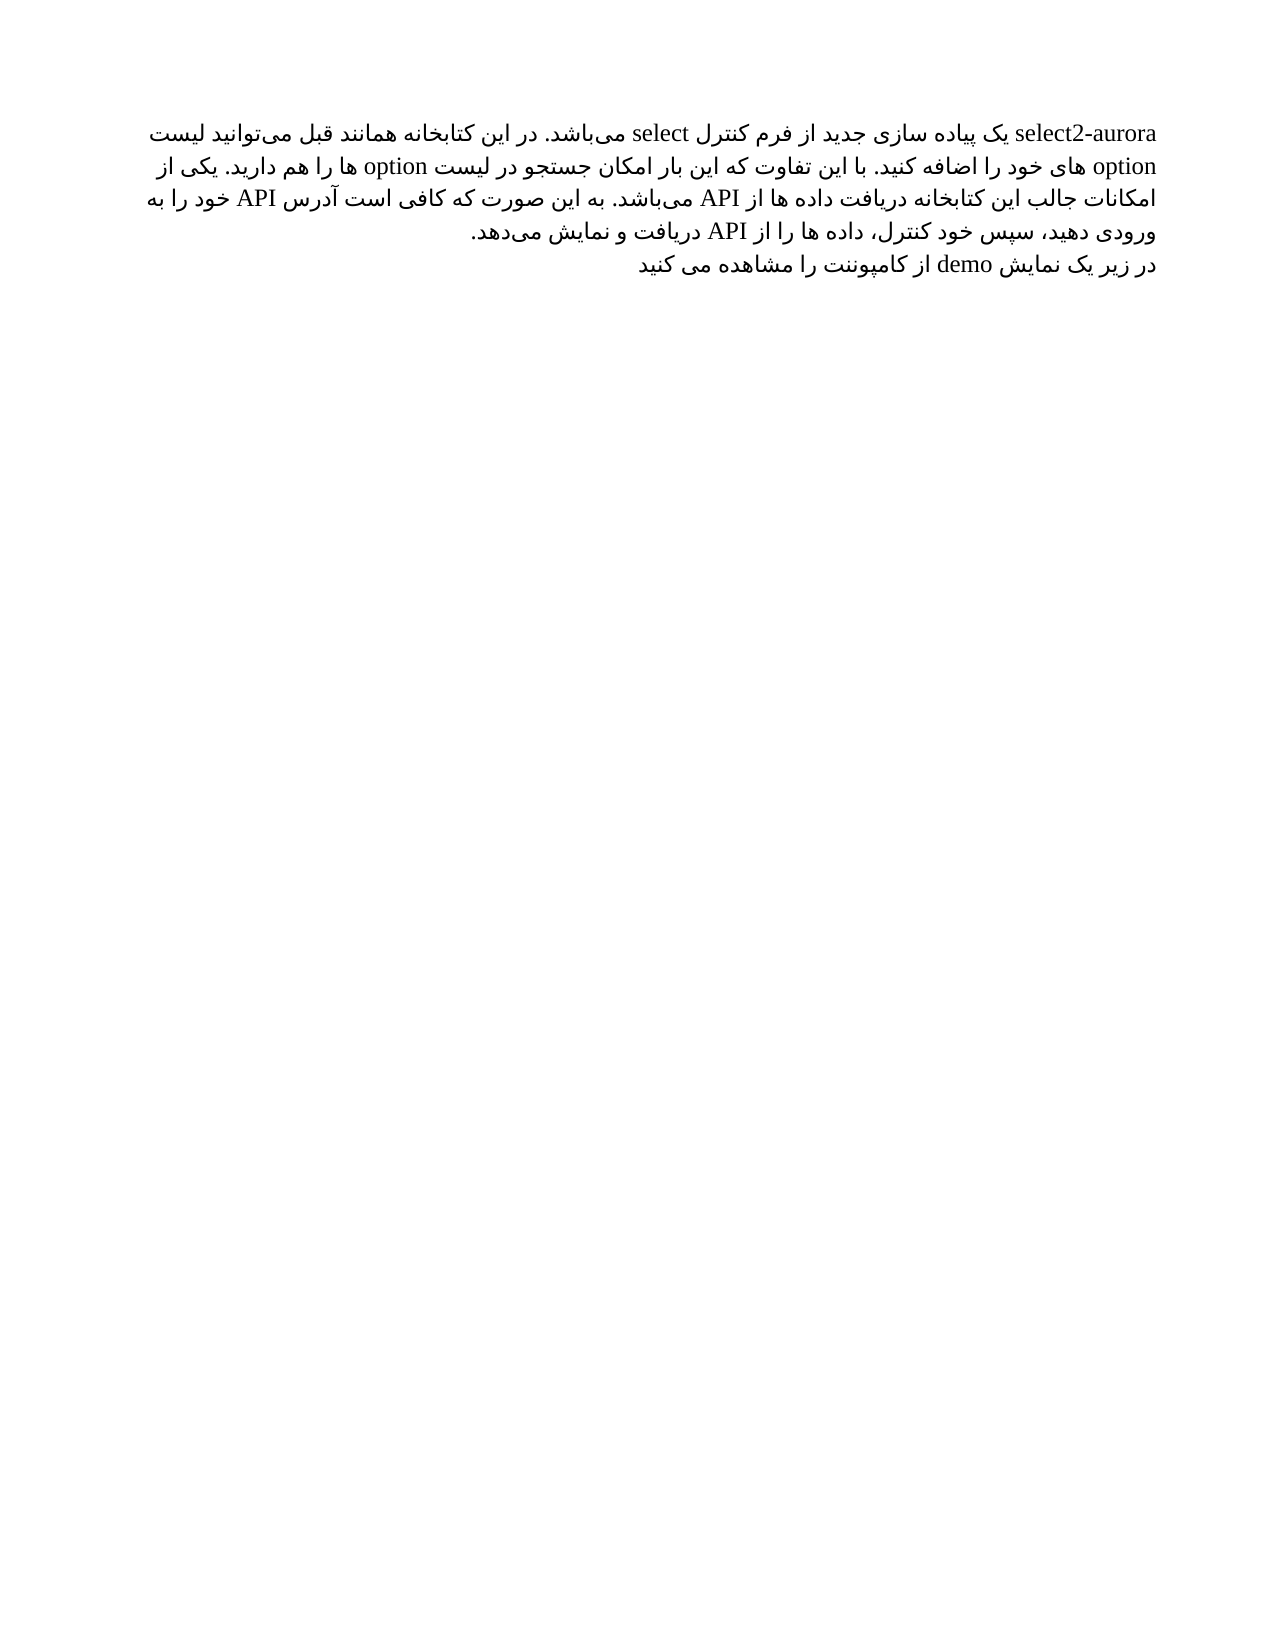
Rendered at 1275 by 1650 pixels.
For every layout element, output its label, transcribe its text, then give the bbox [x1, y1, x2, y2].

text select2-aurora یک پیاده سازی جدید از فرم کنترل select می‌باشد. در این کتابخانه همانند قبل می‌توانید لیست option های خود را اضافه کنید. با این تفاوت که این بار امکان جستجو در لیست option ها را هم دارید. یکی از امکانات جالب این کتابخانه دریافت داده ها از API می‌باشد. به این صورت که کافی است آدرس API خود را به ورودی دهید، سپس خود کنترل، داده ها را از API دریافت و نمایش می‌دهد. [118, 118, 1157, 249]
text در زیر یک نمایش demo از کامپوننت را مشاهده می کنید [118, 249, 1157, 282]
